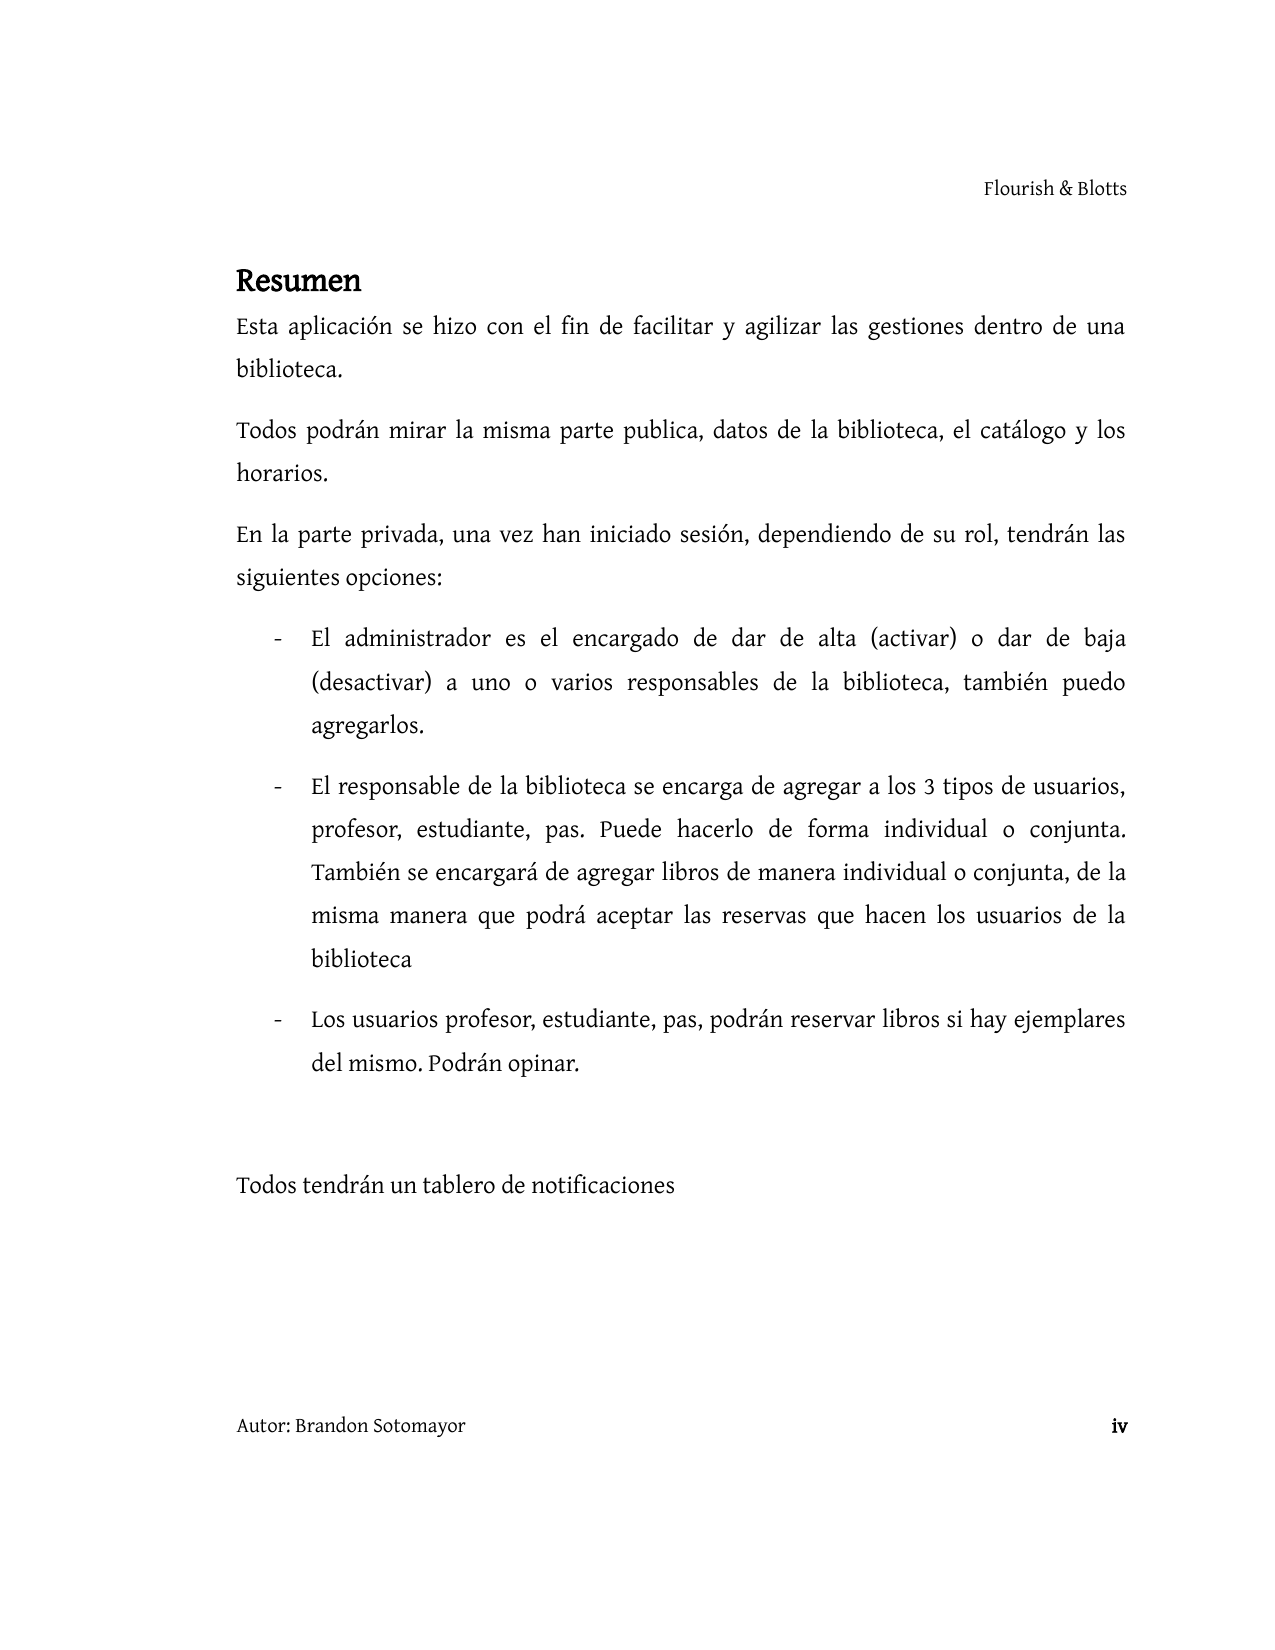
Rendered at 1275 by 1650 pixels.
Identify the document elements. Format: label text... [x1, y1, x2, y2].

text Esta aplicación se hizo con el fin de facilitar y agilizar las gestiones dentro de una biblioteca. [236, 312, 1127, 384]
list El administrador es el encargado de dar de alta (activar) o dar de baja (desactivar) a uno o varios responsables de la biblioteca, también puedo agregarlos. [274, 625, 1127, 740]
text Todos tendrán un tablero de notificaciones [236, 1171, 1127, 1200]
text Resumen [236, 261, 1127, 300]
text Todos podrán mirar la misma parte publica, datos de la biblioteca, el catálogo y los horarios. [236, 416, 1127, 488]
list Los usuarios profesor, estudiante, pas, podrán reservar libros si hay ejemplares del mismo. Podrán opinar. [274, 1006, 1127, 1078]
list El responsable de la biblioteca se encarga de agregar a los 3 tipos de usuarios, profesor, estudiante, pas. Puede hacerlo de forma individual o conjunta. También se encargará de agregar libros de manera individual o conjunta, de la misma manera que podrá aceptar las reservas que hacen los usuarios de la biblioteca [274, 772, 1127, 974]
text En la parte privada, una vez han iniciado sesión, dependiendo de su rol, tendrán las siguientes opciones: [236, 521, 1127, 593]
